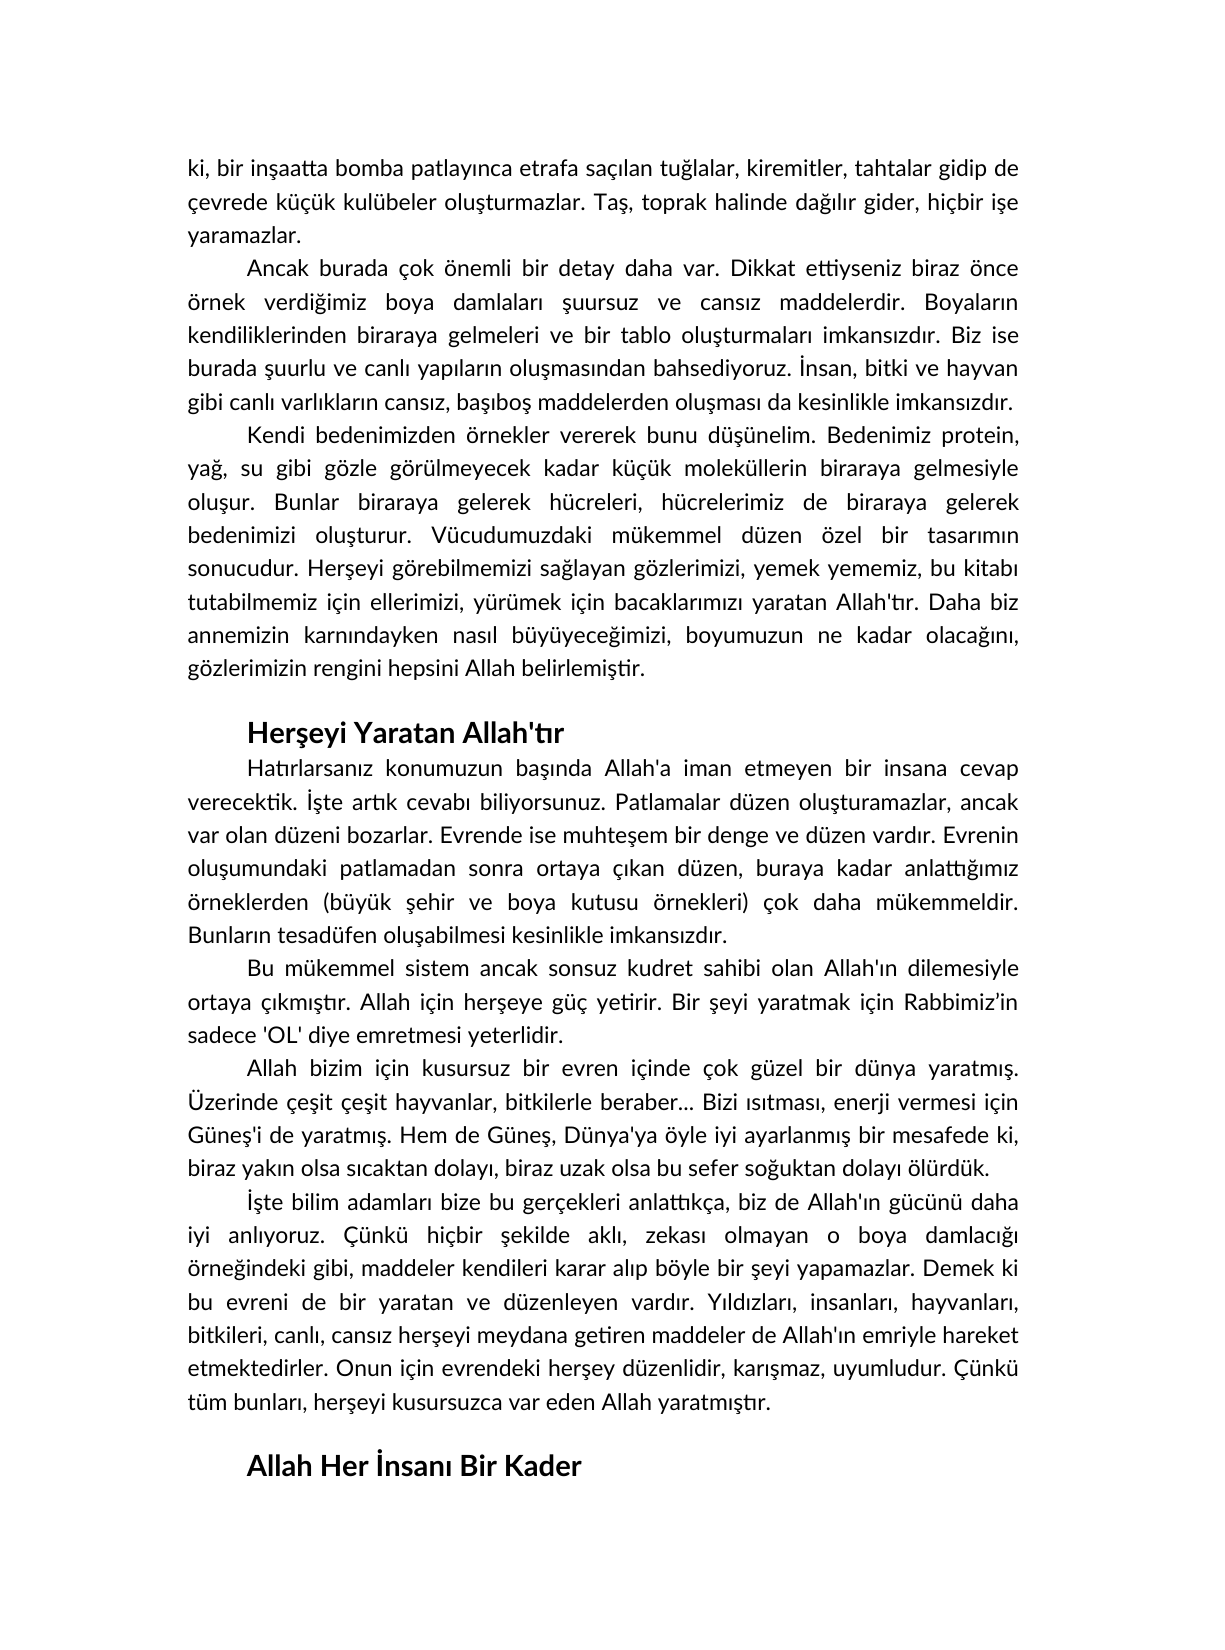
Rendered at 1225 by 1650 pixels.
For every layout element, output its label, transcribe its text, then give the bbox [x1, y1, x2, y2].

text Kendi bedenimizden örnekler vererek bunu düşünelim. Bedenimiz protein, yağ, su gibi gözle görülmeyecek kadar küçük moleküllerin biraraya gelmesiyle oluşur. Bunlar biraraya gelerek hücreleri, hücrelerimiz de biraraya gelerek bedenimizi oluşturur. Vücudumuzdaki mükemmel düzen özel bir tasarımın sonucudur. Herşeyi görebilmemizi sağlayan gözlerimizi, yemek yememiz, bu kitabı tutabilmemiz için ellerimizi, yürümek için bacaklarımızı yaratan Allah'tır. Daha biz annemizin karnındayken nasıl büyüyeceğimizi, boyumuzun ne kadar olacağını, gözlerimizin rengini hepsini Allah belirlemiştir. [187, 417, 1020, 683]
text Ancak burada çok önemli bir detay daha var. Dikkat ettiyseniz biraz önce örnek verdiğimiz boya damlaları şuursuz ve cansız maddelerdir. Boyaların kendiliklerinden biraraya gelmeleri ve bir tablo oluşturmaları imkansızdır. Biz ise burada şuurlu ve canlı yapıların oluşmasından bahsediyoruz. İnsan, bitki ve hayvan gibi canlı varlıkların cansız, başıboş maddelerden oluşması da kesinlikle imkansızdır. [187, 250, 1020, 417]
text Allah bizim için kusursuz bir evren içinde çok güzel bir dünya yaratmış. Üzerinde çeşit çeşit hayvanlar, bitkilerle beraber... Bizi ısıtması, enerji vermesi için Güneş'i de yaratmış. Hem de Güneş, Dünya'ya öyle iyi ayarlanmış bir mesafede ki, biraz yakın olsa sıcaktan dolayı, biraz uzak olsa bu sefer soğuktan dolayı ölürdük. [187, 1050, 1020, 1183]
text ki, bir inşaatta bomba patlayınca etrafa saçılan tuğlalar, kiremitler, tahtalar gidip de çevrede küçük kulübeler oluşturmazlar. Taş, toprak halinde dağılır gider, hiçbir işe yaramazlar. [187, 150, 1020, 250]
text Bu mükemmel sistem ancak sonsuz kudret sahibi olan Allah'ın dilemesiyle ortaya çıkmıştır. Allah için herşeye güç yetirir. Bir şeyi yaratmak için Rabbimiz’in sadece 'OL' diye emretmesi yeterlidir. [187, 950, 1020, 1050]
text Allah Her İnsanı Bir Kader [187, 1450, 1020, 1483]
text İşte bilim adamları bize bu gerçekleri anlattıkça, biz de Allah'ın gücünü daha iyi anlıyoruz. Çünkü hiçbir şekilde aklı, zekası olmayan o boya damlacığı örneğindeki gibi, maddeler kendileri karar alıp böyle bir şeyi yapamazlar. Demek ki bu evreni de bir yaratan ve düzenleyen vardır. Yıldızları, insanları, hayvanları, bitkileri, canlı, cansız herşeyi meydana getiren maddeler de Allah'ın emriyle hareket etmektedirler. Onun için evrendeki herşey düzenlidir, karışmaz, uyumludur. Çünkü tüm bunları, herşeyi kusursuzca var eden Allah yaratmıştır. [187, 1183, 1020, 1417]
text Hatırlarsanız konumuzun başında Allah'a iman etmeyen bir insana cevap verecektik. İşte artık cevabı biliyorsunuz. Patlamalar düzen oluşturamazlar, ancak var olan düzeni bozarlar. Evrende ise muhteşem bir denge ve düzen vardır. Evrenin oluşumundaki patlamadan sonra ortaya çıkan düzen, buraya kadar anlattığımız örneklerden (büyük şehir ve boya kutusu örnekleri) çok daha mükemmeldir. Bunların tesadüfen oluşabilmesi kesinlikle imkansızdır. [187, 750, 1020, 950]
text Herşeyi Yaratan Allah'tır [187, 717, 1020, 750]
